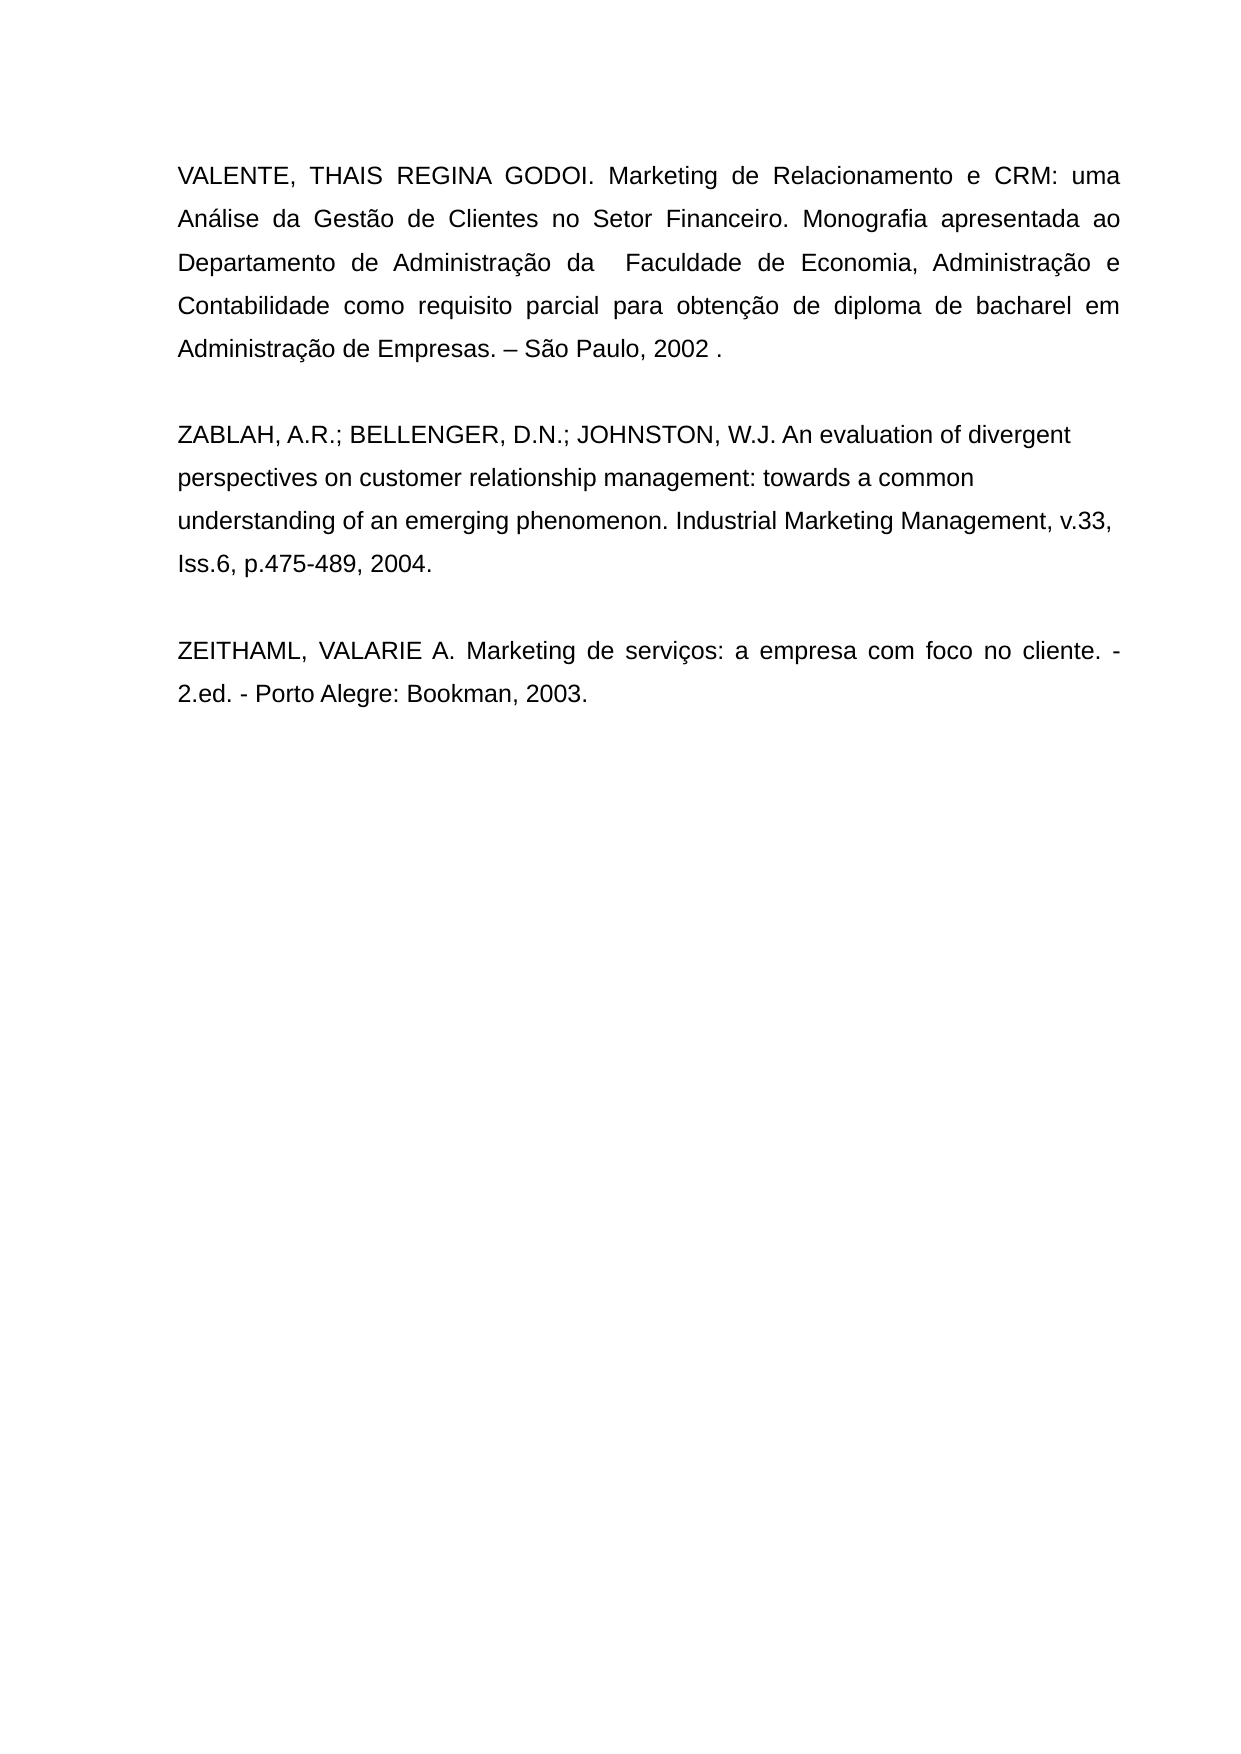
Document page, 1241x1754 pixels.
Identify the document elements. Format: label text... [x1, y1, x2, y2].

text ZEITHAML, VALARIE A. Marketing de serviços: a empresa com foco no cliente. - 2.ed. - Porto Alegre: Bookman, 2003. [177, 636, 1122, 707]
text ZABLAH, A.R.; BELLENGER, D.N.; JOHNSTON, W.J. An evaluation of divergent [177, 420, 1122, 449]
text Iss.6, p.475-489, 2004. [177, 549, 1122, 578]
text understanding of an emerging phenomenon. Industrial Marketing Management, v.33, [177, 506, 1122, 535]
text perspectives on customer relationship management: towards a common [177, 463, 1122, 492]
text VALENTE, THAIS REGINA GODOI. Marketing de Relacionamento e CRM: uma Análise da Gestão de Clientes no Setor Financeiro. Monografia apresentada ao Departamento de Administração da Faculdade de Economia, Administração e Contabilidade como requisito parcial para obtenção de diploma de bacharel em Administração de Empresas. – São Paulo, 2002 . [177, 161, 1122, 362]
